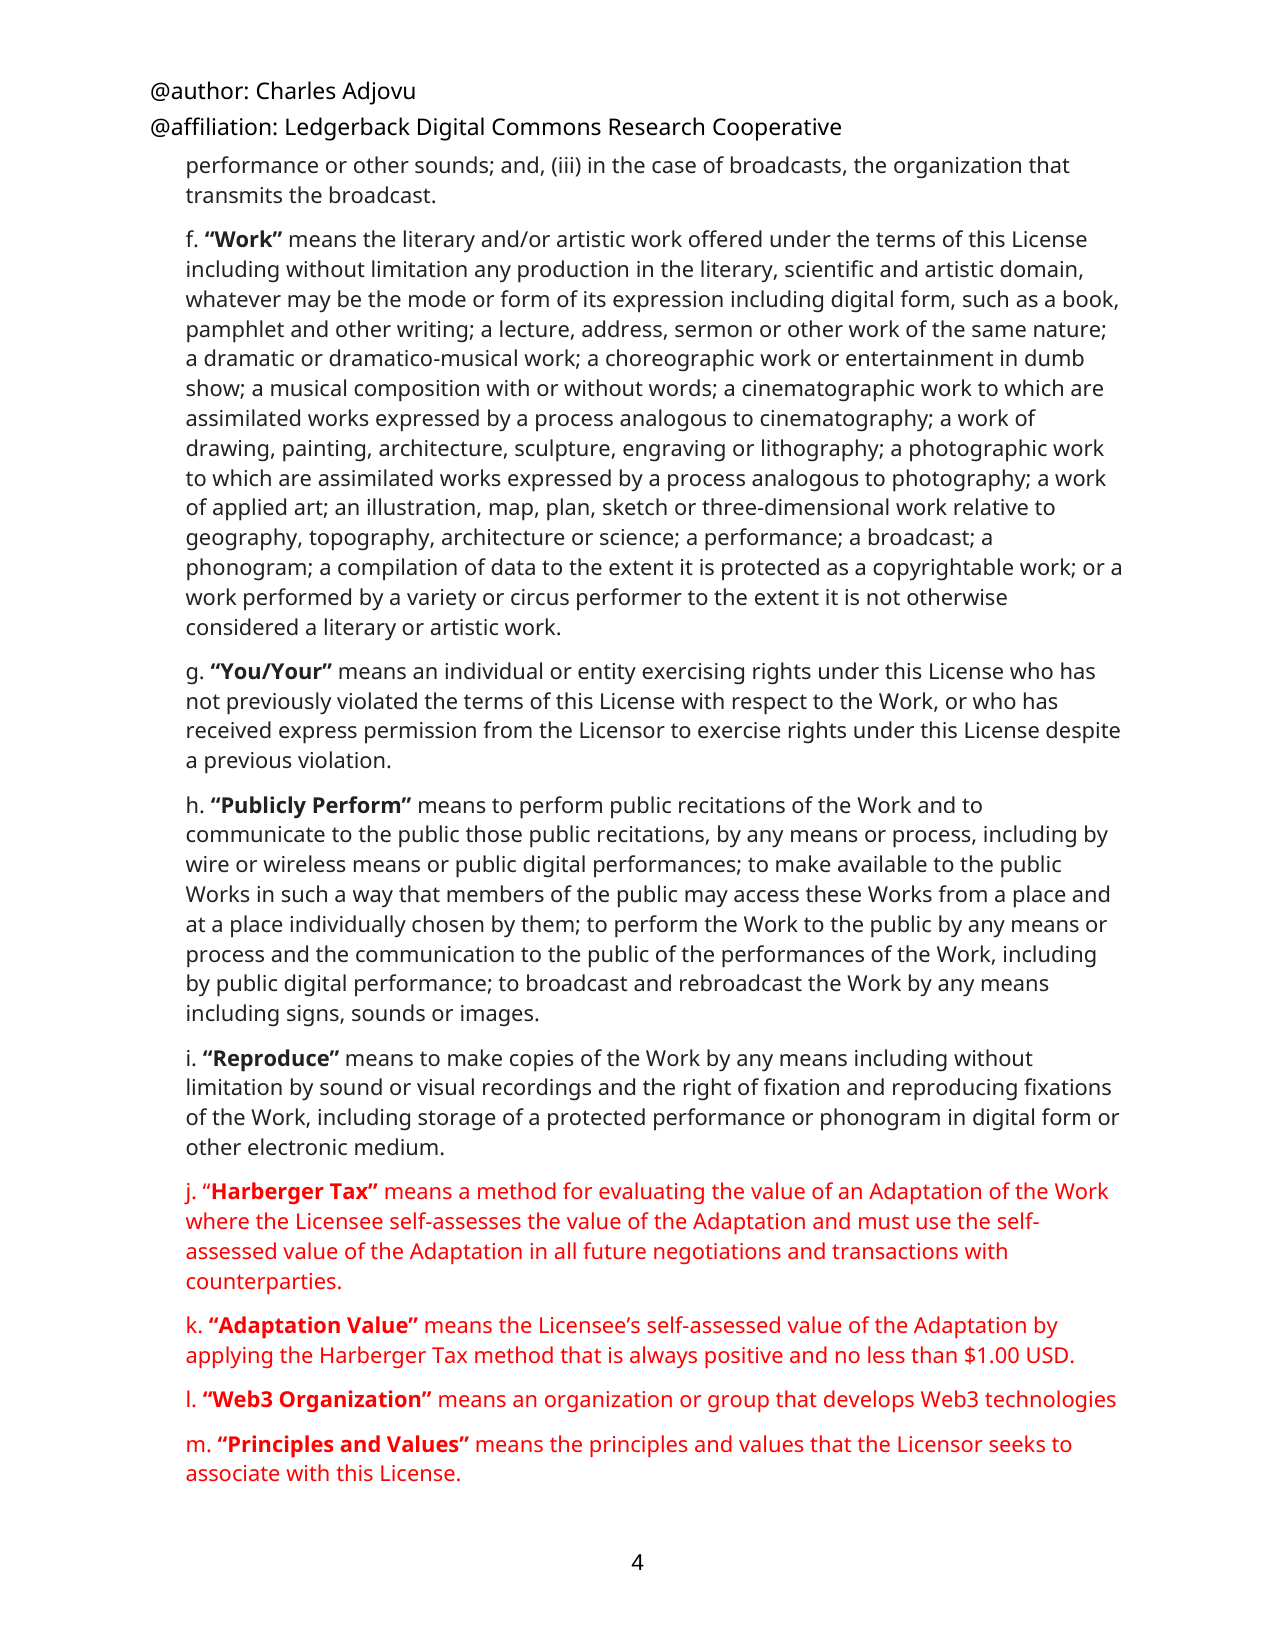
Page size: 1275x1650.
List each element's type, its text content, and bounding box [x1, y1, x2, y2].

text g. “You/Your” means an individual or entity exercising rights under this License who has not previously violated the terms of this License with respect to the Work, or who has received express permission from the Licensor to exercise rights under this License despite a previous violation. [185, 656, 1125, 775]
text k. “Adaptation Value” means the Licensee’s self-assessed value of the Adaptation by applying the Harberger Tax method that is always positive and no less than $1.00 USD. [185, 1310, 1125, 1369]
text j. “Harberger Tax” means a method for evaluating the value of an Adaptation of the Work where the Licensee self-assesses the value of the Adaptation and must use the self-assessed value of the Adaptation in all future negotiations and transactions with counterparties. [185, 1176, 1125, 1295]
text m. “Principles and Values” means the principles and values that the Licensor seeks to associate with this License. [185, 1428, 1125, 1488]
text i. “Reproduce” means to make copies of the Work by any means including without limitation by sound or visual recordings and the right of fixation and reproducing fixations of the Work, including storage of a protected performance or phonogram in digital form or other electronic medium. [185, 1042, 1125, 1162]
text f. “Work” means the literary and/or artistic work offered under the terms of this License including without limitation any production in the literary, scientific and artistic domain, whatever may be the mode or form of its expression including digital form, such as a book, pamphlet and other writing; a lecture, address, sermon or other work of the same nature; a dramatic or dramatico-musical work; a choreographic work or entertainment in dumb show; a musical composition with or without words; a cinematographic work to which are assimilated works expressed by a process analogous to cinematography; a work of drawing, painting, architecture, sculpture, engraving or lithography; a photographic work to which are assimilated works expressed by a process analogous to photography; a work of applied art; an illustration, map, plan, sketch or three-dimensional work relative to geography, topography, architecture or science; a performance; a broadcast; a phonogram; a compilation of data to the extent it is protected as a copyrightable work; or a work performed by a variety or circus performer to the extent it is not otherwise considered a literary or artistic work. [185, 224, 1125, 641]
text h. “Publicly Perform” means to perform public recitations of the Work and to communicate to the public those public recitations, by any means or process, including by wire or wireless means or public digital performances; to make available to the public Works in such a way that members of the public may access these Works from a place and at a place individually chosen by them; to perform the Work to the public by any means or process and the communication to the public of the performances of the Work, including by public digital performance; to broadcast and rebroadcast the Work by any means including signs, sounds or images. [185, 789, 1125, 1028]
text l. “Web3 Organization” means an organization or group that develops Web3 technologies [185, 1384, 1125, 1414]
text performance or other sounds; and, (iii) in the case of broadcasts, the organization that transmits the broadcast. [185, 150, 1125, 209]
